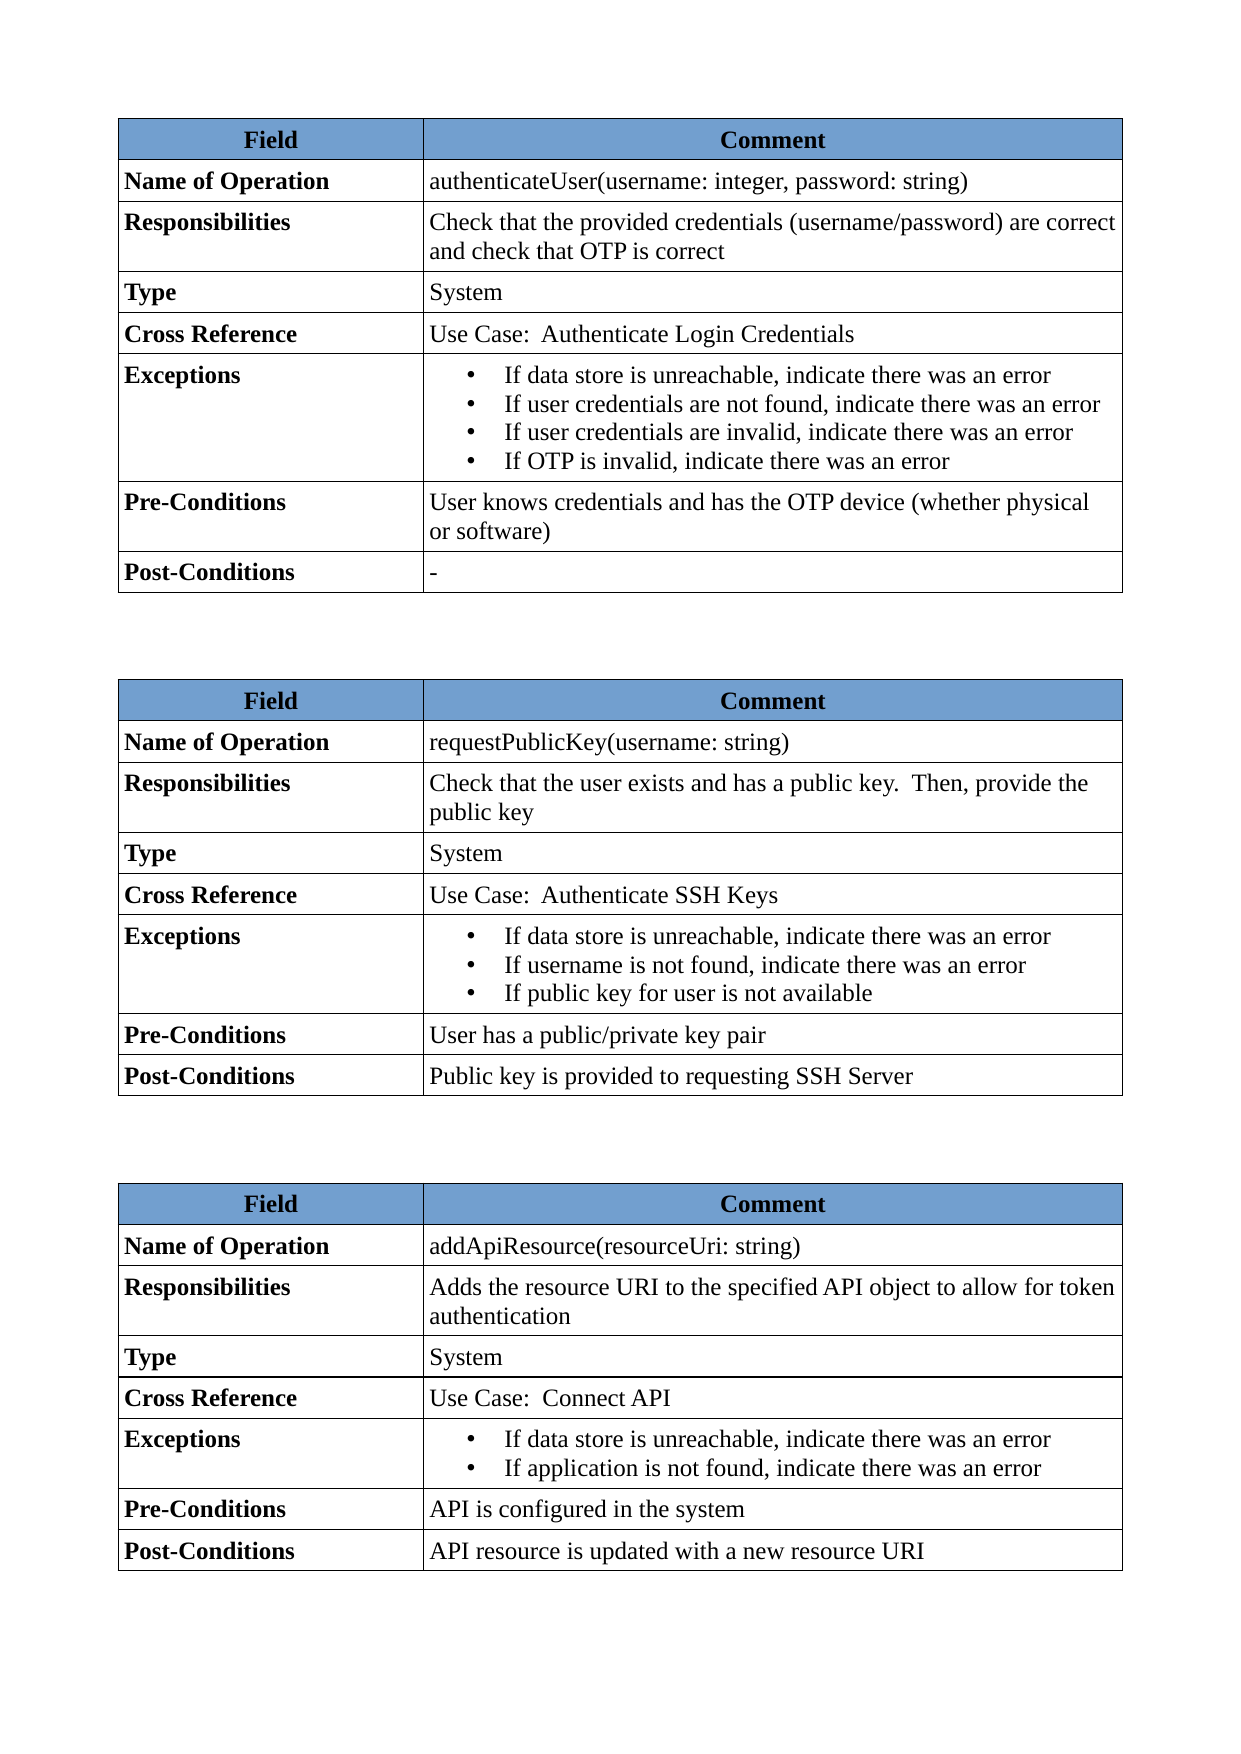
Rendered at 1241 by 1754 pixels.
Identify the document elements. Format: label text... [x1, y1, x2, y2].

table_cell If data store is unreachable, indicate there was an error If username is not found, indicate there was an error If public key for user is not available [424, 915, 1122, 1013]
table_header Comment [424, 1184, 1122, 1224]
table_cell Responsibilities [119, 763, 423, 832]
table_cell System [424, 1336, 1122, 1376]
table_cell Adds the resource URI to the specified API object to allow for token authentication [424, 1266, 1122, 1335]
table_cell Cross Reference [119, 874, 423, 914]
table_cell Pre-Conditions [119, 1014, 423, 1054]
table_cell Type [119, 1336, 423, 1376]
table_cell Exceptions [119, 1419, 423, 1488]
table_cell If data store is unreachable, indicate there was an error If user credentials are not found, indicate there was an error If user credentials are invalid, indicate there was an error If OTP is invalid, indicate there was an error [424, 354, 1122, 481]
table_cell Name of Operation [119, 721, 423, 762]
table_cell Post-Conditions [119, 1530, 423, 1570]
table_cell - [424, 552, 1122, 592]
table_cell Public key is provided to requesting SSH Server [424, 1055, 1122, 1095]
table_cell If data store is unreachable, indicate there was an error If application is not found, indicate there was an error [424, 1419, 1122, 1488]
table_header Field [119, 680, 423, 720]
table_cell requestPublicKey(username: string) [424, 721, 1122, 762]
table_cell API is configured in the system [424, 1489, 1122, 1529]
table_header Field [119, 119, 423, 159]
table_cell Responsibilities [119, 1266, 423, 1335]
table_cell Name of Operation [119, 1225, 423, 1265]
table_cell Post-Conditions [119, 552, 423, 592]
table_header Comment [424, 680, 1122, 720]
table_cell Exceptions [119, 354, 423, 481]
table_header Comment [424, 119, 1122, 159]
table_cell Pre-Conditions [119, 1489, 423, 1529]
table_cell Check that the provided credentials (username/password) are correct and check that OTP is correct [424, 202, 1122, 271]
table_header Field [119, 1184, 423, 1224]
table_cell authenticateUser(username: integer, password: string) [424, 160, 1122, 201]
table_cell User knows credentials and has the OTP device (whether physical or software) [424, 482, 1122, 551]
table_cell Exceptions [119, 915, 423, 1013]
table_cell System [424, 272, 1122, 312]
table_cell Use Case: Authenticate Login Credentials [424, 313, 1122, 353]
table_cell Cross Reference [119, 313, 423, 353]
table_cell addApiResource(resourceUri: string) [424, 1225, 1122, 1265]
table_cell User has a public/private key pair [424, 1014, 1122, 1054]
table_cell Type [119, 272, 423, 312]
table_cell Post-Conditions [119, 1055, 423, 1095]
table_cell Use Case: Authenticate SSH Keys [424, 874, 1122, 914]
table_cell System [424, 833, 1122, 873]
table_cell Check that the user exists and has a public key. Then, provide the public key [424, 763, 1122, 832]
table_cell Responsibilities [119, 202, 423, 271]
table_cell Name of Operation [119, 160, 423, 201]
table_cell Type [119, 833, 423, 873]
table_cell Cross Reference [119, 1378, 423, 1418]
table_cell Use Case: Connect API [424, 1378, 1122, 1418]
table_cell API resource is updated with a new resource URI [424, 1530, 1122, 1570]
table_cell Pre-Conditions [119, 482, 423, 551]
